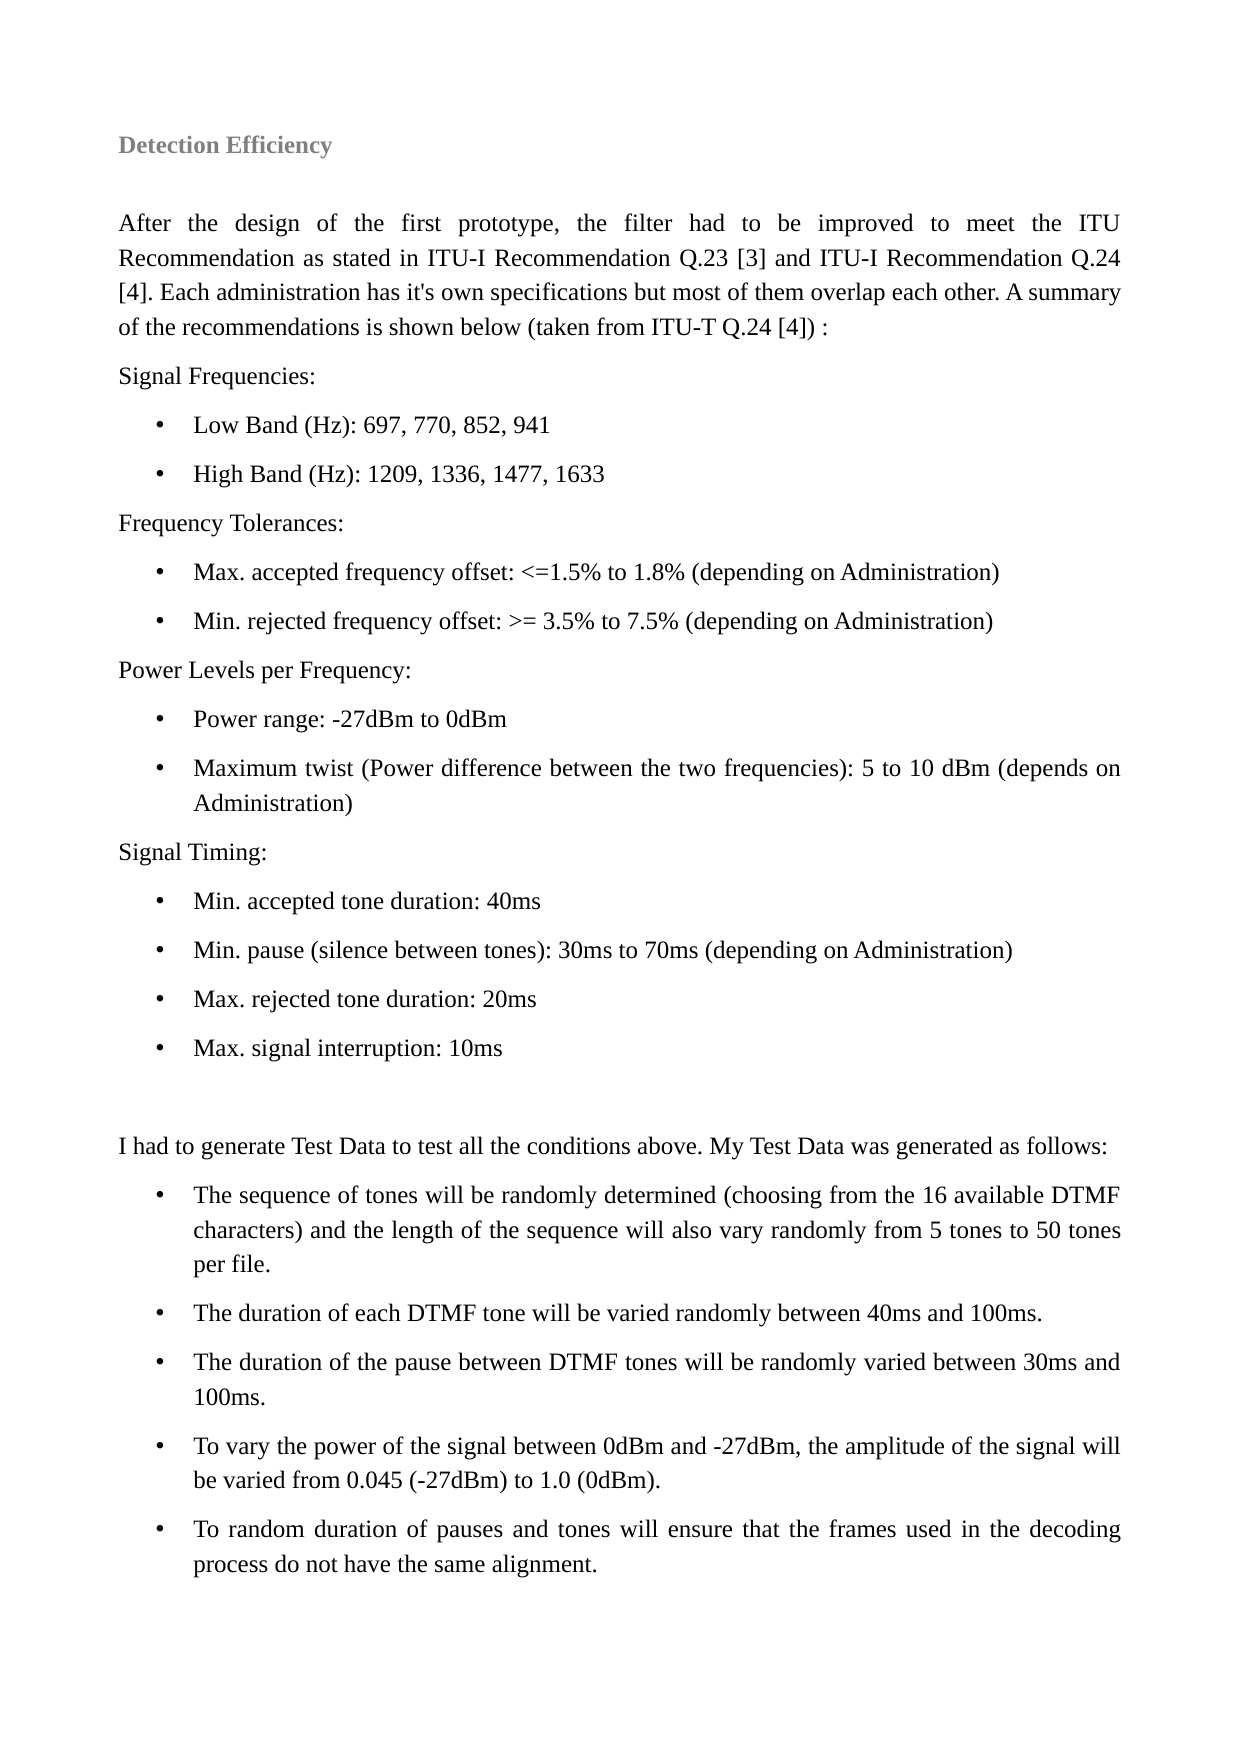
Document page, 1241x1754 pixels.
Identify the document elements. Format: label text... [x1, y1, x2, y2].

list Max. accepted frequency offset: <=1.5% to 1.8% (depending on Administration) [156, 557, 1122, 586]
subtitle Detection Efficiency [118, 131, 1122, 159]
list High Band (Hz): 1209, 1336, 1477, 1633 [156, 459, 1122, 488]
list The sequence of tones will be randomly determined (choosing from the 16 available DTMF characters) and the length of the sequence will also vary randomly from 5 tones to 50 tones per file. [156, 1180, 1122, 1278]
text After the design of the first prototype, the filter had to be improved to meet the ITU Recommendation as stated in ITU-I Recommendation Q.23 [3] and ITU-I Recommendation Q.24 [4]. Each administration has it's own specifications but most of them overlap each other. A summary of the recommendations is shown below (taken from ITU-T Q.24 [4]) : [118, 208, 1122, 341]
list Max. signal interruption: 10ms [156, 1033, 1122, 1062]
list To vary the power of the signal between 0dBm and -27dBm, the amplitude of the signal will be varied from 0.045 (-27dBm) to 1.0 (0dBm). [156, 1431, 1122, 1494]
text Frequency Tolerances: [118, 508, 1122, 537]
list The duration of the pause between DTMF tones will be randomly varied between 30ms and 100ms. [156, 1347, 1122, 1411]
text Power Levels per Frequency: [118, 655, 1122, 684]
list Maximum twist (Power difference between the two frequencies): 5 to 10 dBm (depends on Administration) [156, 753, 1122, 817]
list Min. pause (silence between tones): 30ms to 70ms (depending on Administration) [156, 935, 1122, 964]
text Signal Timing: [118, 837, 1122, 866]
list Min. rejected frequency offset: >= 3.5% to 7.5% (depending on Administration) [156, 606, 1122, 635]
list Max. rejected tone duration: 20ms [156, 984, 1122, 1013]
list To random duration of pauses and tones will ensure that the frames used in the decoding process do not have the same alignment. [156, 1514, 1122, 1578]
list Min. accepted tone duration: 40ms [156, 886, 1122, 915]
list Low Band (Hz): 697, 770, 852, 941 [156, 410, 1122, 439]
list Power range: -27dBm to 0dBm [156, 704, 1122, 733]
text Signal Frequencies: [118, 361, 1122, 390]
text I had to generate Test Data to test all the conditions above. My Test Data was generated as follows: [118, 1131, 1122, 1160]
list The duration of each DTMF tone will be varied randomly between 40ms and 100ms. [156, 1298, 1122, 1327]
